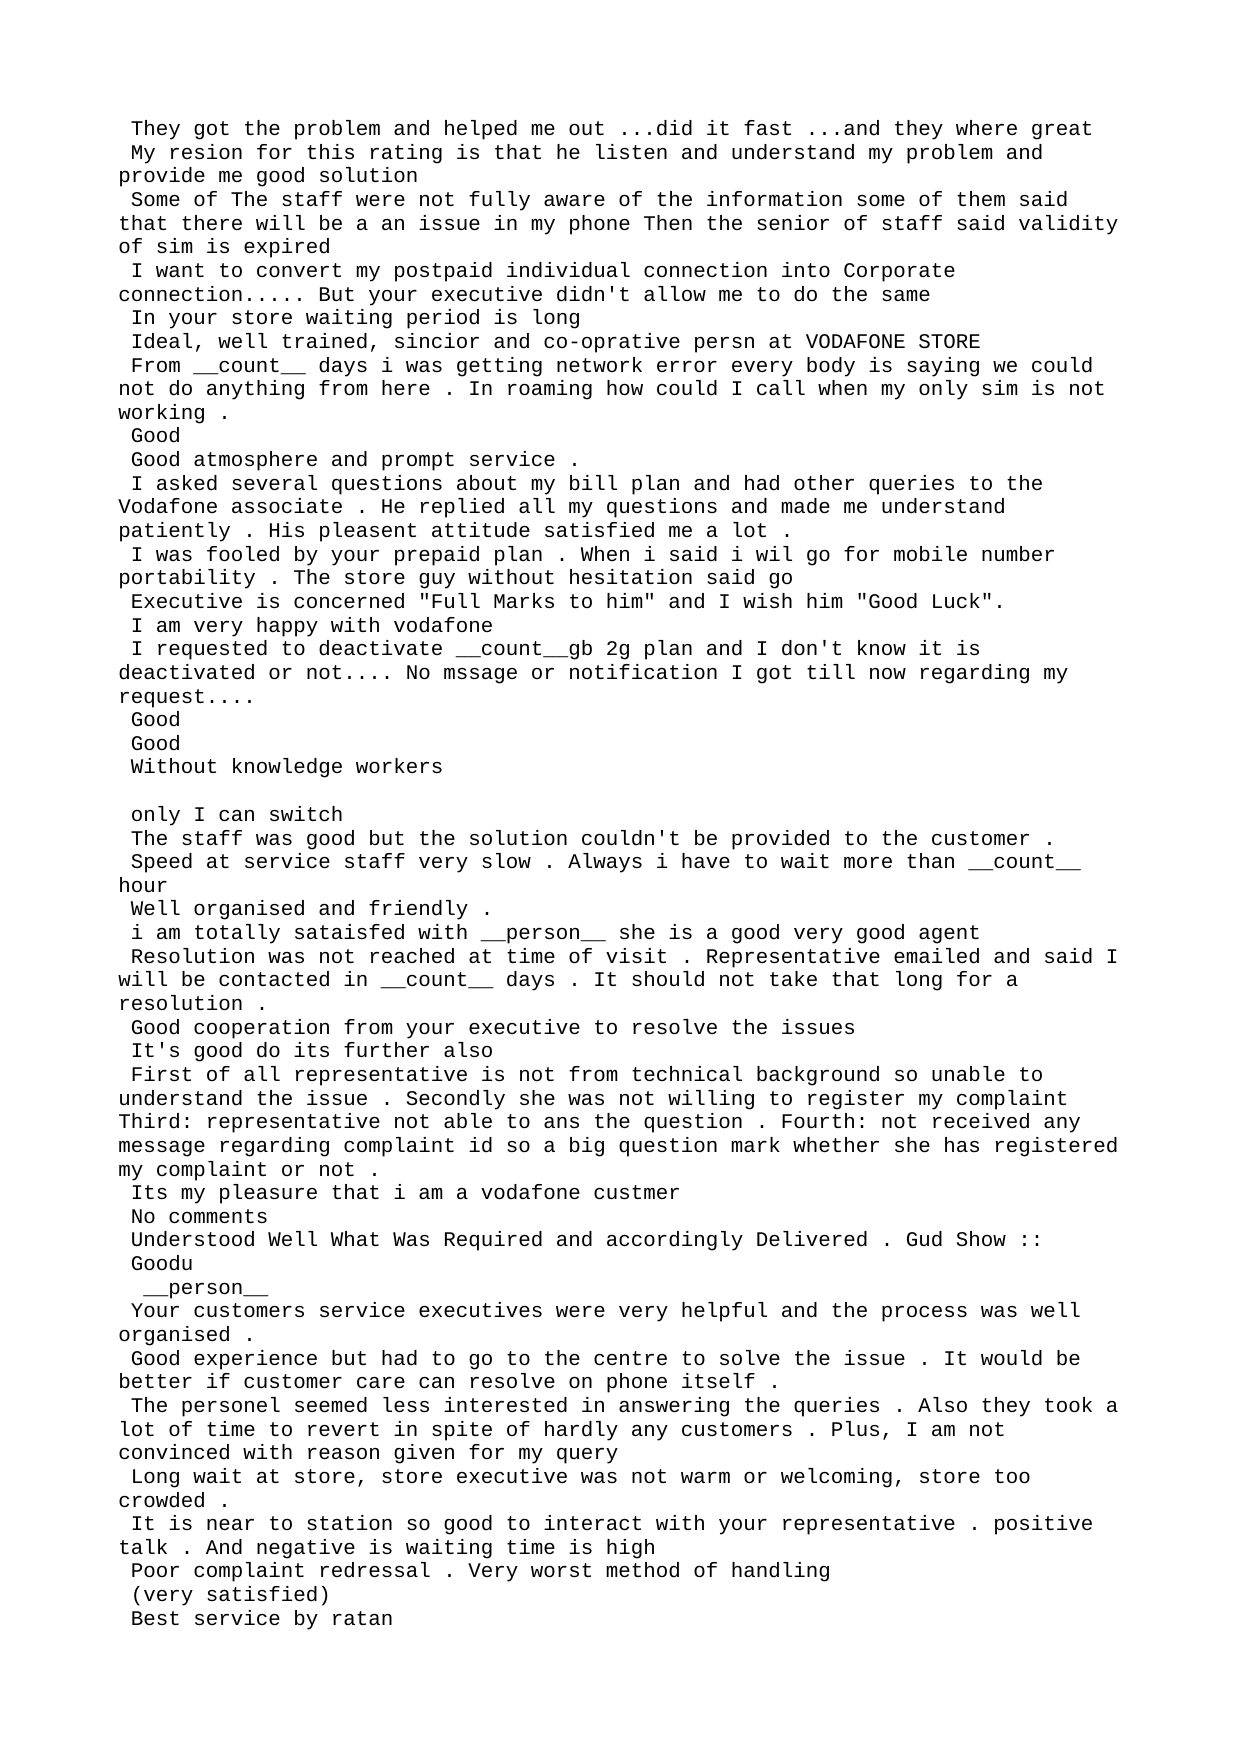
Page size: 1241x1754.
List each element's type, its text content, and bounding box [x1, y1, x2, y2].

text It's good do its further also [118, 1040, 1122, 1064]
text From __count__ days i was getting network error every body is saying we could not do anything from here . In roaming how could I call when my only sim is not working . [118, 354, 1122, 426]
text I want to convert my postpaid individual connection into Corporate connection..... But your executive didn't allow me to do the same [118, 260, 1122, 307]
text Speed at service staff very slow . Always i have to wait more than __count__ hour [118, 851, 1122, 898]
text Good cooperation from your executive to resolve the issues [118, 1017, 1122, 1040]
text Goodu [118, 1253, 1122, 1277]
text Good experience but had to go to the centre to solve the issue . It would be better if customer care can resolve on phone itself . [118, 1348, 1122, 1395]
text Long wait at store, store executive was not warm or welcoming, store too crowded . [118, 1466, 1122, 1513]
text In your store waiting period is long [118, 307, 1122, 331]
text (very satisfied) [118, 1584, 1122, 1608]
text The personel seemed less interested in answering the queries . Also they took a lot of time to revert in spite of hardly any customers . Plus, I am not convinced with reason given for my query [118, 1395, 1122, 1466]
text Your customers service executives were very helpful and the process was well organised . [118, 1300, 1122, 1348]
text __person__ [118, 1277, 1122, 1300]
text Best service by ratan [118, 1608, 1122, 1631]
text It is near to station so good to interact with your representative . positive talk . And negative is waiting time is high [118, 1513, 1122, 1561]
text First of all representative is not from technical background so unable to understand the issue . Secondly she was not willing to register my complaint Third: representative not able to ans the question . Fourth: not received any message regarding complaint id so a big question mark whether she has registered my complaint or not . [118, 1064, 1122, 1182]
text They got the problem and helped me out ...did it fast ...and they where great [118, 118, 1122, 142]
text Some of The staff were not fully aware of the information some of them said that there will be a an issue in my phone Then the senior of staff said validity of sim is expired [118, 189, 1122, 260]
text Good atmosphere and prompt service . [118, 449, 1122, 473]
text I was fooled by your prepaid plan . When i said i wil go for mobile number portability . The store guy without hesitation said go [118, 544, 1122, 591]
text Good [118, 426, 1122, 449]
text Executive is concerned "Full Marks to him" and I wish him "Good Luck". [118, 591, 1122, 615]
text I requested to deactivate __count__gb 2g plan and I don't know it is deactivated or not.... No mssage or notification I got till now regarding my request.... [118, 638, 1122, 709]
text Resolution was not reached at time of visit . Representative emailed and said I will be contacted in __count__ days . It should not take that long for a resolution . [118, 946, 1122, 1017]
text Good [118, 733, 1122, 757]
text Without knowledge workers [118, 757, 1122, 780]
text Poor complaint redressal . Very worst method of handling [118, 1561, 1122, 1584]
text I asked several questions about my bill plan and had other queries to the Vodafone associate . He replied all my questions and made me understand patiently . His pleasent attitude satisfied me a lot . [118, 473, 1122, 544]
text Understood Well What Was Required and accordingly Delivered . Gud Show :: [118, 1229, 1122, 1253]
text Well organised and friendly . [118, 898, 1122, 922]
text My resion for this rating is that he listen and understand my problem and provide me good solution [118, 142, 1122, 189]
text No comments [118, 1206, 1122, 1229]
text Its my pleasure that i am a vodafone custmer [118, 1182, 1122, 1206]
text The staff was good but the solution couldn't be provided to the customer . [118, 827, 1122, 851]
text Ideal, well trained, sincior and co-oprative persn at VODAFONE STORE [118, 331, 1122, 354]
text i am totally sataisfed with __person__ she is a good very good agent [118, 922, 1122, 946]
text only I can switch [118, 804, 1122, 827]
text Good [118, 709, 1122, 733]
text I am very happy with vodafone [118, 615, 1122, 638]
